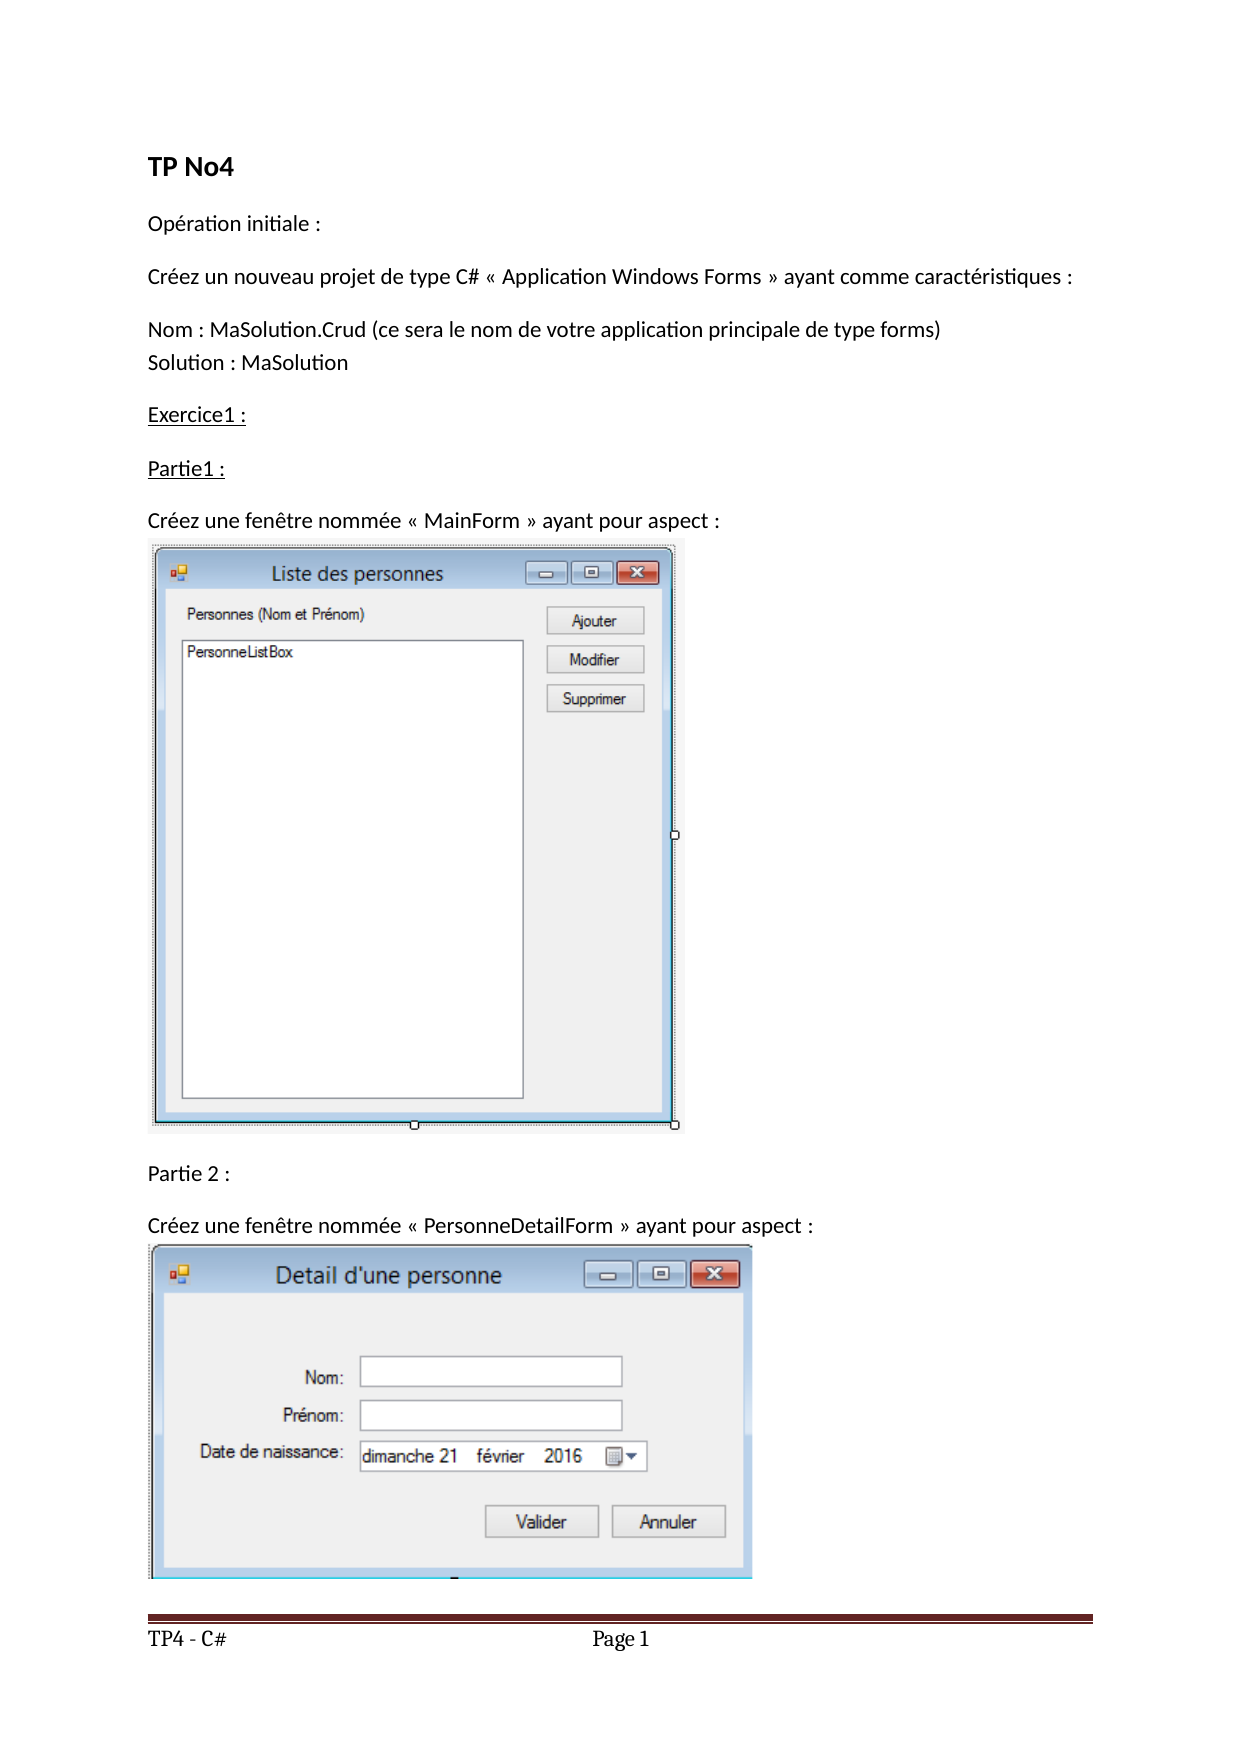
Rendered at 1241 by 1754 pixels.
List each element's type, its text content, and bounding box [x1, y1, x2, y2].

text Créez une fenêtre nommée « MainForm » ayant pour aspect : [148, 507, 1093, 1134]
picture [147, 1243, 753, 1579]
text Créez une fenêtre nommée « PersonneDetailForm » ayant pour aspect : [148, 1212, 1093, 1578]
text TP No4 [148, 148, 1093, 183]
text Créez un nouveau projet de type C# « Application Windows Forms » ayant comme caractéristiques : [148, 262, 1093, 290]
text Partie 2 : [148, 1159, 1093, 1187]
text Opération initiale : [148, 209, 1093, 237]
text Exercice1 : [148, 401, 1093, 429]
picture [147, 538, 685, 1134]
text Nom : MaSolution.Crud (ce sera le nom de votre application principale de type forms) Solution : MaSolution [148, 315, 1093, 376]
text Partie1 : [148, 454, 1093, 482]
